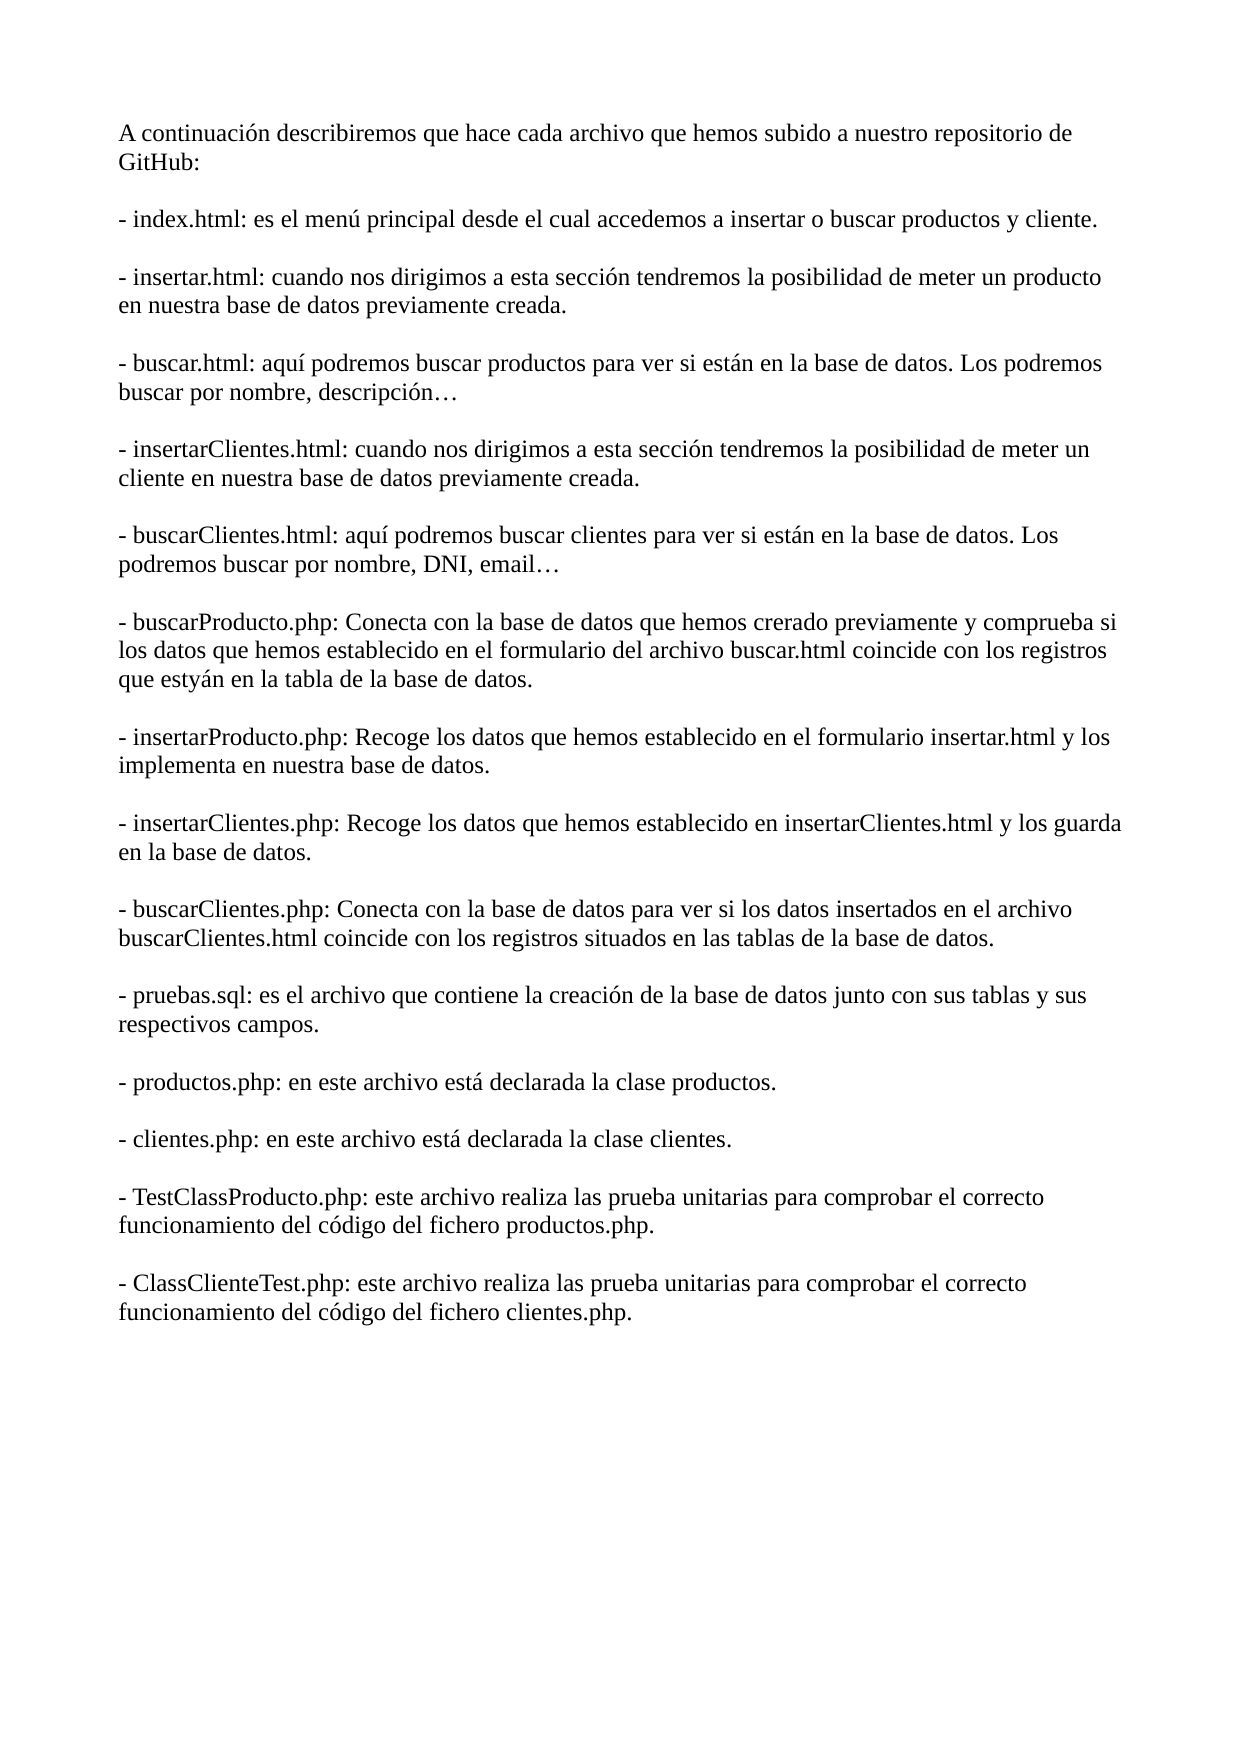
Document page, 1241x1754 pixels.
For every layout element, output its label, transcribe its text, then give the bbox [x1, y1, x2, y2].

text - buscar.html: aquí podremos buscar productos para ver si están en la base de datos. Los podremos buscar por nombre, descripción… [118, 348, 1122, 406]
text - insertarProducto.php: Recoge los datos que hemos establecido en el formulario insertar.html y los implementa en nuestra base de datos. [118, 722, 1122, 779]
text - buscarProducto.php: Conecta con la base de datos que hemos crerado previamente y comprueba si los datos que hemos establecido en el formulario del archivo buscar.html coincide con los registros que estyán en la tabla de la base de datos. [118, 607, 1122, 693]
text - ClassClienteTest.php: este archivo realiza las prueba unitarias para comprobar el correcto funcionamiento del código del fichero clientes.php. [118, 1268, 1122, 1326]
text - insertarClientes.html: cuando nos dirigimos a esta sección tendremos la posibilidad de meter un cliente en nuestra base de datos previamente creada. [118, 434, 1122, 492]
text - TestClassProducto.php: este archivo realiza las prueba unitarias para comprobar el correcto funcionamiento del código del fichero productos.php. [118, 1182, 1122, 1239]
text - insertarClientes.php: Recoge los datos que hemos establecido en insertarClientes.html y los guarda en la base de datos. [118, 808, 1122, 866]
text A continuación describiremos que hace cada archivo que hemos subido a nuestro repositorio de GitHub: [118, 118, 1122, 176]
text - clientes.php: en este archivo está declarada la clase clientes. [118, 1124, 1122, 1153]
text - productos.php: en este archivo está declarada la clase productos. [118, 1067, 1122, 1096]
text - insertar.html: cuando nos dirigimos a esta sección tendremos la posibilidad de meter un producto en nuestra base de datos previamente creada. [118, 262, 1122, 319]
text - index.html: es el menú principal desde el cual accedemos a insertar o buscar productos y cliente. [118, 204, 1122, 233]
text - buscarClientes.html: aquí podremos buscar clientes para ver si están en la base de datos. Los podremos buscar por nombre, DNI, email… [118, 521, 1122, 578]
text - buscarClientes.php: Conecta con la base de datos para ver si los datos insertados en el archivo buscarClientes.html coincide con los registros situados en las tablas de la base de datos. [118, 894, 1122, 952]
text - pruebas.sql: es el archivo que contiene la creación de la base de datos junto con sus tablas y sus respectivos campos. [118, 981, 1122, 1038]
